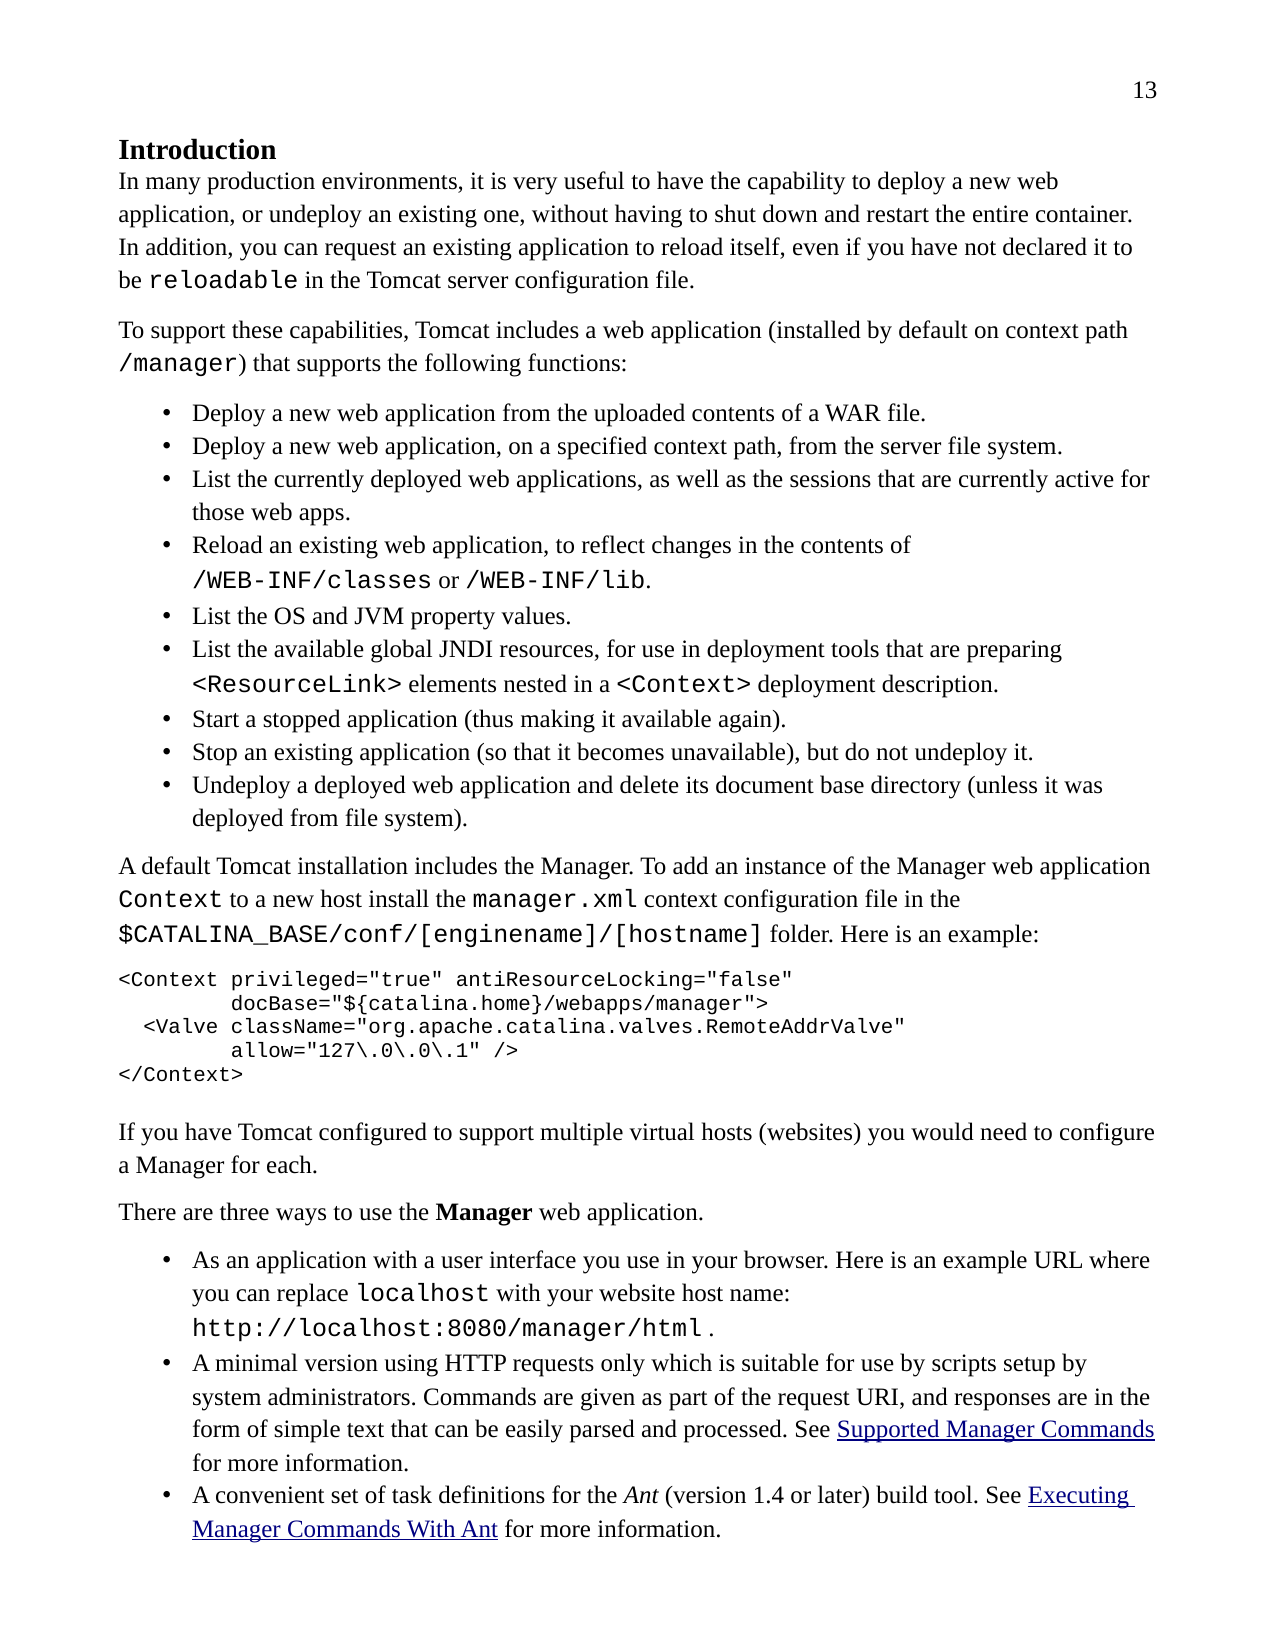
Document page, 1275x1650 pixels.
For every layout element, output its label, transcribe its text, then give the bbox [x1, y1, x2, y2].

list Deploy a new web application, on a specified context path, from the server file system. [162, 431, 1157, 460]
list Start a stopped application (thus making it available again). [162, 704, 1157, 733]
subtitle Introduction [118, 132, 1157, 166]
list List the OS and JVM property values. [162, 601, 1157, 629]
list Deploy a new web application from the uploaded contents of a WAR file. [162, 398, 1157, 427]
text To support these capabilities, Tomcat includes a web application (installed by default on context path /manager) that supports the following functions: [118, 315, 1157, 379]
text <Context privileged="true" antiResourceLocking="false" [118, 969, 1157, 993]
text </Context> [118, 1064, 1157, 1087]
text There are three ways to use the Manager web application. [118, 1197, 1157, 1226]
text A default Tomcat installation includes the Manager. To add an instance of the Manager web application Context to a new host install the manager.xml context configuration file in the $CATALINA_BASE/conf/[enginename]/[hostname] folder. Here is an example: [118, 851, 1157, 950]
list List the available global JNDI resources, for use in deployment tools that are preparing <ResourceLink> elements nested in a <Context> deployment description. [162, 634, 1157, 700]
list A minimal version using HTTP requests only which is suitable for use by scripts setup by system administrators. Commands are given as part of the request URI, and responses are in the form of simple text that can be easily parsed and processed. See Supported Manager Commands for more information. [162, 1348, 1157, 1476]
list Stop an existing application (so that it becomes unavailable), but do not undeploy it. [162, 737, 1157, 766]
list As an application with a user interface you use in your browser. Here is an example URL where you can replace localhost with your website host name: http://localhost:8080/manager/html . [162, 1245, 1157, 1344]
text In many production environments, it is very useful to have the capability to deploy a new web application, or undeploy an existing one, without having to shut down and restart the entire container. In addition, you can request an existing application to reload itself, even if you have not declared it to be reloadable in the Tomcat server configuration file. [118, 166, 1157, 296]
list Undeploy a deployed web application and delete its document base directory (unless it was deployed from file system). [162, 770, 1157, 832]
list List the currently deployed web applications, as well as the sessions that are currently active for those web apps. [162, 464, 1157, 526]
text If you have Tomcat configured to support multiple virtual hosts (websites) you would need to configure a Manager for each. [118, 1117, 1157, 1178]
list A convenient set of task definitions for the Ant (version 1.4 or later) build tool. See Executing Manager Commands With Ant for more information. [162, 1481, 1157, 1542]
text docBase="${catalina.home}/webapps/manager"> [118, 993, 1157, 1016]
list Reload an existing web application, to reflect changes in the contents of /WEB-INF/classes or /WEB-INF/lib. [162, 530, 1157, 596]
text <Valve className="org.apache.catalina.valves.RemoteAddrValve" [118, 1016, 1157, 1040]
text allow="127\.0\.0\.1" /> [118, 1040, 1157, 1064]
